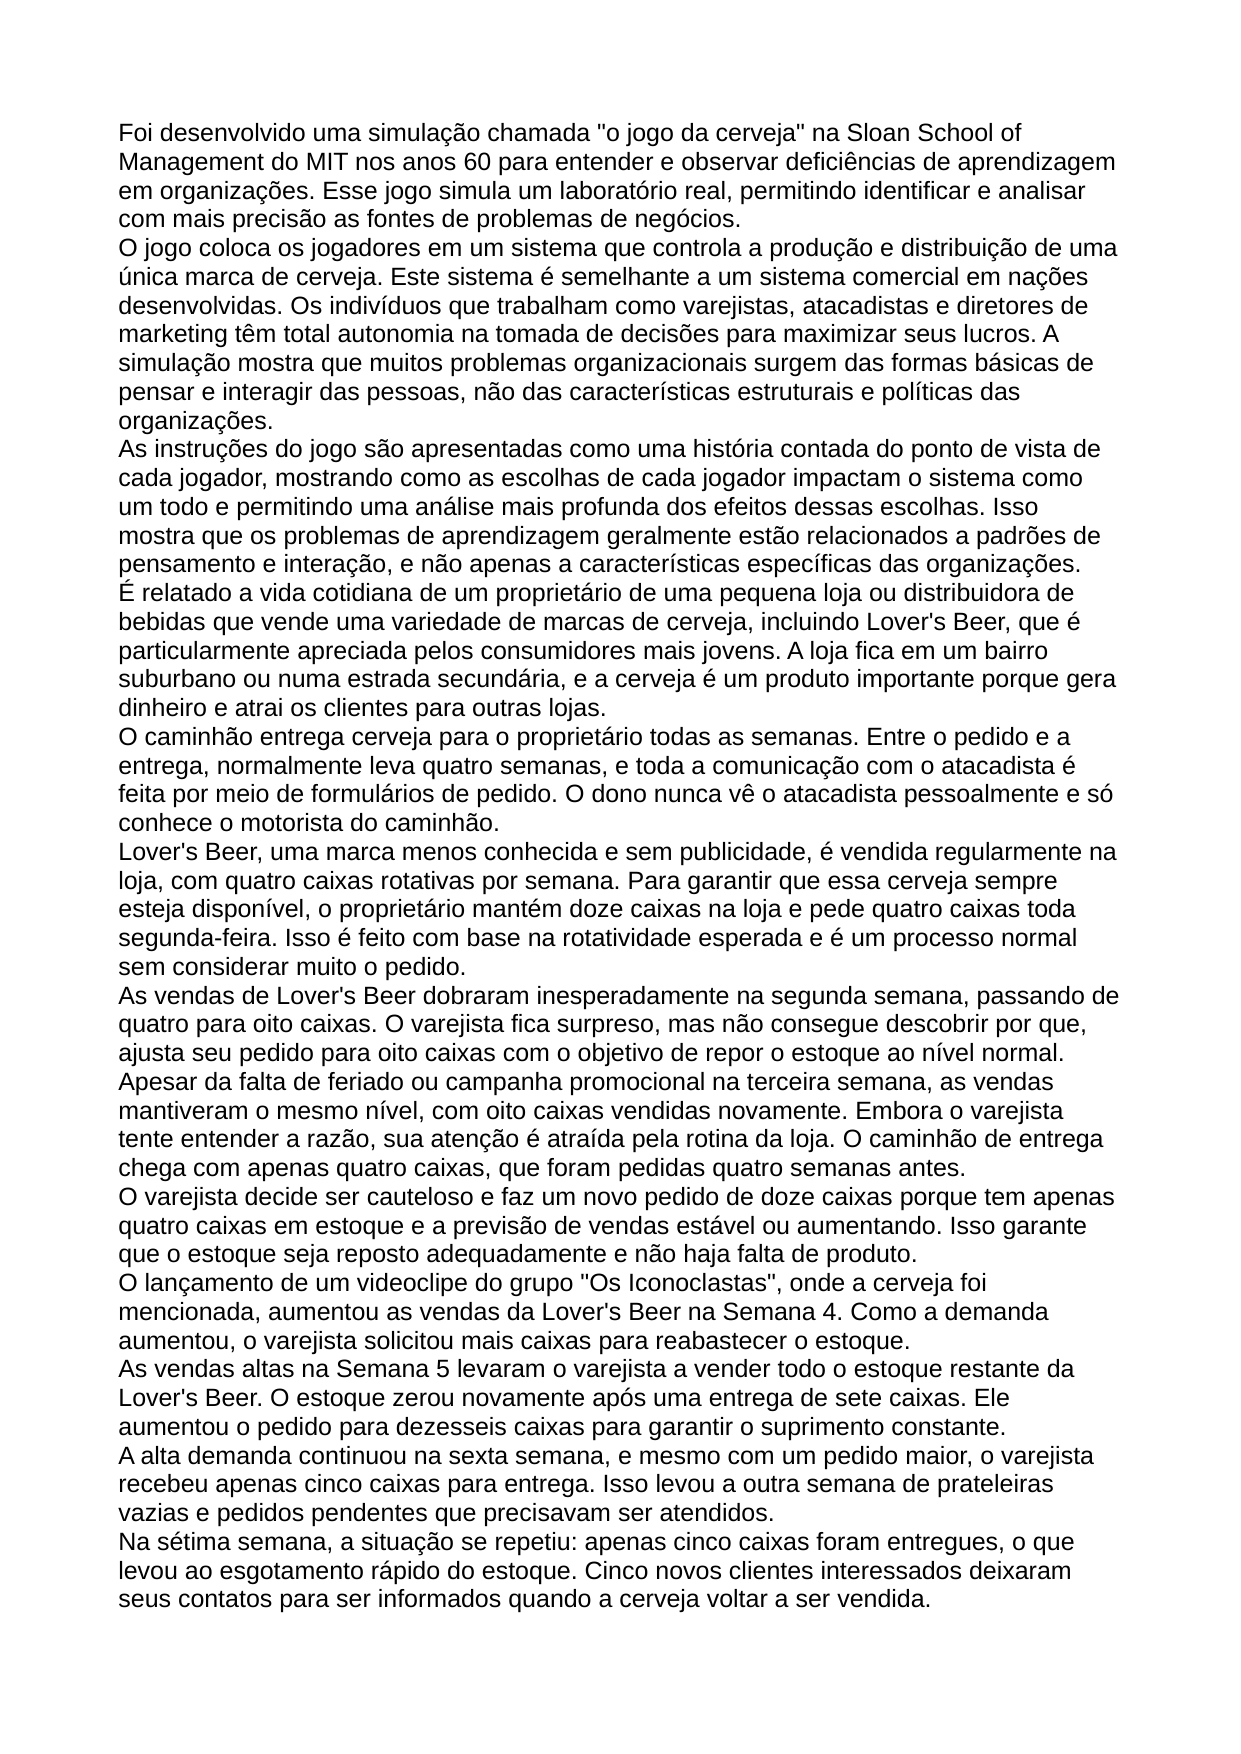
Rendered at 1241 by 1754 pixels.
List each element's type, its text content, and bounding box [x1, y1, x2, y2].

text Foi desenvolvido uma simulação chamada "o jogo da cerveja" na Sloan School of Management do MIT nos anos 60 para entender e observar deficiências de aprendizagem em organizações. Esse jogo simula um laboratório real, permitindo identificar e analisar com mais precisão as fontes de problemas de negócios. O jogo coloca os jogadores em um sistema que controla a produção e distribuição de uma única marca de cerveja. Este sistema é semelhante a um sistema comercial em nações desenvolvidas. Os indivíduos que trabalham como varejistas, atacadistas e diretores de marketing têm total autonomia na tomada de decisões para maximizar seus lucros. A simulação mostra que muitos problemas organizacionais surgem das formas básicas de pensar e interagir das pessoas, não das características estruturais e políticas das organizações. As instruções do jogo são apresentadas como uma história contada do ponto de vista de cada jogador, mostrando como as escolhas de cada jogador impactam o sistema como um todo e permitindo uma análise mais profunda dos efeitos dessas escolhas. Isso mostra que os problemas de aprendizagem geralmente estão relacionados a padrões de pensamento e interação, e não apenas a características específicas das organizações. É relatado a vida cotidiana de um proprietário de uma pequena loja ou distribuidora de bebidas que vende uma variedade de marcas de cerveja, incluindo Lover's Beer, que é particularmente apreciada pelos consumidores mais jovens. A loja fica em um bairro suburbano ou numa estrada secundária, e a cerveja é um produto importante porque gera dinheiro e atrai os clientes para outras lojas. O caminhão entrega cerveja para o proprietário todas as semanas. Entre o pedido e a entrega, normalmente leva quatro semanas, e toda a comunicação com o atacadista é feita por meio de formulários de pedido. O dono nunca vê o atacadista pessoalmente e só conhece o motorista do caminhão. Lover's Beer, uma marca menos conhecida e sem publicidade, é vendida regularmente na loja, com quatro caixas rotativas por semana. Para garantir que essa cerveja sempre esteja disponível, o proprietário mantém doze caixas na loja e pede quatro caixas toda segunda-feira. Isso é feito com base na rotatividade esperada e é um processo normal sem considerar muito o pedido. As vendas de Lover's Beer dobraram inesperadamente na segunda semana, passando de quatro para oito caixas. O varejista fica surpreso, mas não consegue descobrir por que, ajusta seu pedido para oito caixas com o objetivo de repor o estoque ao nível normal. Apesar da falta de feriado ou campanha promocional na terceira semana, as vendas mantiveram o mesmo nível, com oito caixas vendidas novamente. Embora o varejista tente entender a razão, sua atenção é atraída pela rotina da loja. O caminhão de entrega chega com apenas quatro caixas, que foram pedidas quatro semanas antes. O varejista decide ser cauteloso e faz um novo pedido de doze caixas porque tem apenas quatro caixas em estoque e a previsão de vendas estável ou aumentando. Isso garante que o estoque seja reposto adequadamente e não haja falta de produto. O lançamento de um videoclipe do grupo "Os Iconoclastas", onde a cerveja foi mencionada, aumentou as vendas da Lover's Beer na Semana 4. Como a demanda aumentou, o varejista solicitou mais caixas para reabastecer o estoque. As vendas altas na Semana 5 levaram o varejista a vender todo o estoque restante da Lover's Beer. O estoque zerou novamente após uma entrega de sete caixas. Ele aumentou o pedido para dezesseis caixas para garantir o suprimento constante. A alta demanda continuou na sexta semana, e mesmo com um pedido maior, o varejista recebeu apenas cinco caixas para entrega. Isso levou a outra semana de prateleiras vazias e pedidos pendentes que precisavam ser atendidos. Na sétima semana, a situação se repetiu: apenas cinco caixas foram entregues, o que levou ao esgotamento rápido do estoque. Cinco novos clientes interessados deixaram seus contatos para ser informados quando a cerveja voltar a ser vendida. As vendas altas da Lover's Beer na Semana 8 preocupam o varejista. Os clientes demonstraram grande interesse. Mas quando ele esperava dezesseis caixas na entrega, recebeu apenas cinco. O entregador diz apenas que a cervejaria tem muitos pedidos pendentes, mas não oferece uma explicação clara. Vendo todo o estoque disponível, o varejista agora enfrenta o desafio de satisfazer os clientes sem produtos em estoque. Ele pergunta sobre a gestão do atacadista e se ele está ciente da demanda real do mercado local e decide pedir mais 24 caixas do que normalmente fazia para evitar decepcionar os clientes. Na Semana 8, o varejista está testemunhando um aumento repentino e substancial na demanda pela Lover's Beer, que havia começado a aumentar bruscamente desde a Semana 4. Na sexta semana, ele já havia percebido essa tendência e aumentado significativamente seus pedidos à cervejaria, solicitando cinco vezes mais do que o normal, vinte carregamentos por semana. No entanto, mesmo com esse aumento, o varejista esgotou seu estoque e entrou em uma fila de pedidos pendentes, enviando notas promissórias para as lojas que não puderam atendê-los. Na Semana 8, ao entrar em contato com a cervejaria para tentar acelerar as entregas e aumentar seu pedido para trinta cargamentos, ele descobre que a produção foi acelerada apenas duas semanas antes. Ao perceber que a cervejaria não estava preparada para o aumento repentino na demanda, apesar das vendas terem aumentado há semanas, ele fica desanimado. Na Semana 9, o atacadista enfrenta problemas significativos com o suprimento de Beer Lover. Apesar de ter solicitado vinte carregamentos por semana, apenas seis chegam porque a cervejaria tem muitos pedidos pendentes. Uma secretária eletrônica foi instalada para explicar a situação devido aos telefonemas incessantes dos clientes. A situação piora na décima semana. As entregas ainda estão abaixo do esperado; apenas oito cargamentos foram enviados até agora. A produção da cervejaria parece não se acelerar suficientemente, e o atacadista tem dificuldades em se comunicar com a fábrica, que se concentra na gestão da produção. A venda de cerveja nas lojas atingiu níveis recordes, e os pedidos do atacadista aumentaram para 26 cargamentos. Na esperança de resolver o problema, ele decide aumentar significativamente seu pedido para 40 cargamentos. A crise continua na sétima semana. O atacadista ainda não conseguiu entrar em contato com a cervejaria com apenas doze carregamentos. O número de pedidos continua a aumentar e a demanda é superior a cem cargamentos por semana. A fidelidade dos clientes pode ser ameaçada se a disponibilidade de estoque estiver incerto. Como resultado, eles podem procurar outros fornecedores. Na décima segunda semana, a demanda por Lover's Beer continuou a aumentar de forma exponencial, deixando os atacadistas desesperados com a quantidade disponível. Ele está enfrentando 77 pedidos pendentes e mais 28 novos pedidos das lojas na semana atual, então ele solicita mais quarenta carregamentos para a cervejaria. A situação financeira é preocupante, principalmente devido ao vencimento de notas promissórias. Nas semanas seguintes, a demanda superou a oferta, e os pedidos pendentes ainda não diminuíram na Semana 13. Entregas em maior volume da cervejaria finalmente começam a chegar nas semanas quatorze e quinze, enquanto os pedidos das lojas diminuíram ligeiramente. O atacadista acredita que os varejistas podem ter superfaturado as encomendas das semanas passadas. Na décima sexta semana, a distribuidora recebe cerca de 55 cargamentos de cerveja; essa quantidade é comparável ao estoque que outras grandes marcas têm. O atacadista observa as caixas empilhadas com alívio, ciente de que seus produtos serão distribuídos em breve. Ele aguarda ansiosamente o resultado dos pedidos durante a semana. [118, 118, 1122, 1613]
